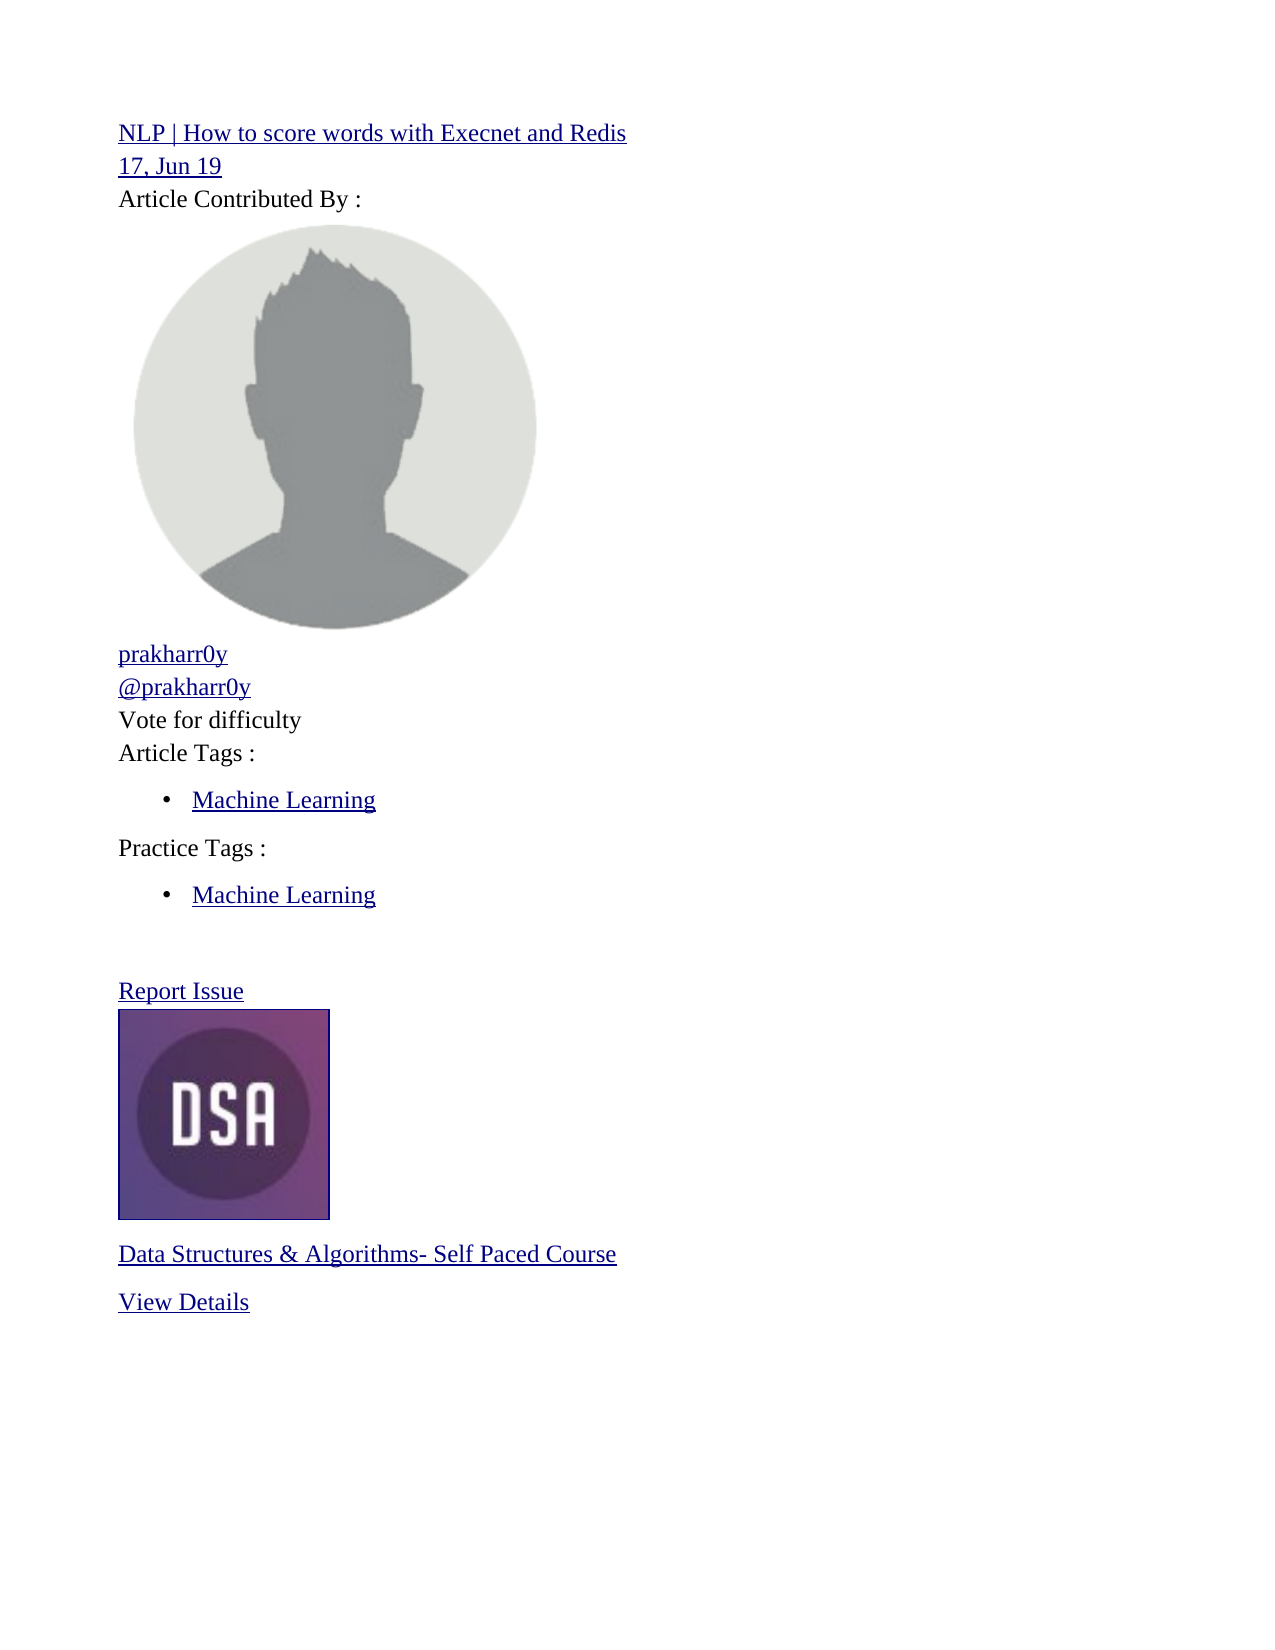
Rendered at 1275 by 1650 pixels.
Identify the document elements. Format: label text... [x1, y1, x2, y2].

text Article Tags : [118, 738, 1157, 766]
text NLP | How to score words with Execnet and Redis [118, 118, 1157, 147]
list Machine Learning [162, 881, 1157, 909]
list Machine Learning [162, 785, 1157, 814]
text Vote for difficulty [118, 705, 1157, 733]
text Report Issue [118, 976, 1157, 1004]
text View Details [118, 1287, 1157, 1315]
text @prakharr0y [118, 672, 1157, 700]
text Practice Tags : [118, 833, 1157, 862]
text AD [118, 1334, 1157, 1380]
picture [120, 1010, 328, 1219]
text AD [118, 1416, 1157, 1462]
text prakharr0y [118, 639, 1157, 667]
text Data Structures & Algorithms- Self Paced Course [118, 1239, 1157, 1268]
picture [118, 217, 559, 635]
text Article Contributed By : [118, 184, 1157, 213]
text 17, Jun 19 [118, 151, 1157, 180]
